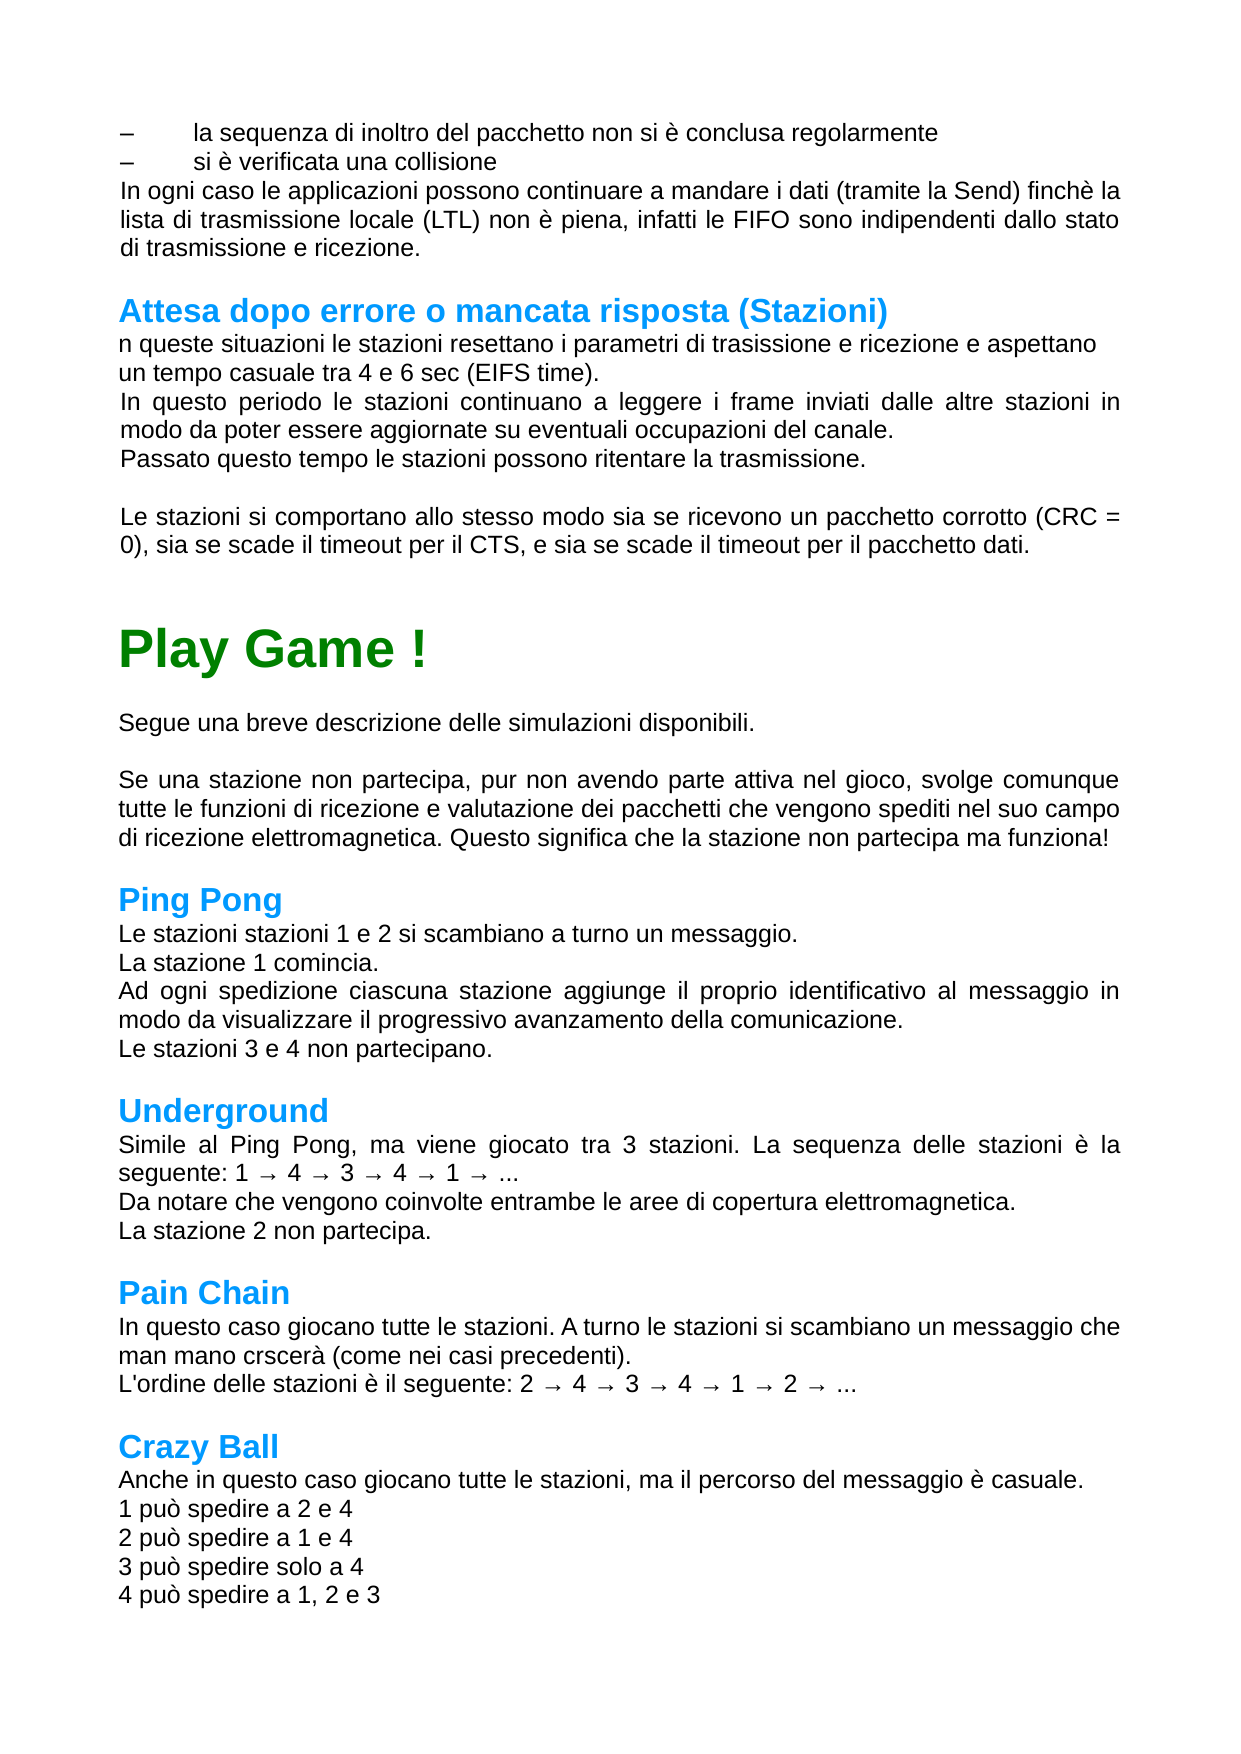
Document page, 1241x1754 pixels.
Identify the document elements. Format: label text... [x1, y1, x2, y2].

text Crazy Ball [118, 1427, 1122, 1465]
text Anche in questo caso giocano tutte le stazioni, ma il percorso del messaggio è casuale. [118, 1465, 1122, 1494]
text Play Game ! [118, 617, 1122, 679]
text Underground [118, 1091, 1122, 1130]
text 3 può spedire solo a 4 [118, 1552, 1122, 1580]
text Le stazioni si comportano allo stesso modo sia se ricevono un pacchetto corrotto (CRC = 0), sia se scade il timeout per il CTS, e sia se scade il timeout per il pacchetto dati. [120, 502, 1122, 559]
text Da notare che vengono coinvolte entrambe le aree di copertura elettromagnetica. [118, 1187, 1122, 1216]
text In ogni caso le applicazioni possono continuare a mandare i dati (tramite la Send) finchè la lista di trasmissione locale (LTL) non è piena, infatti le FIFO sono indipendenti dallo stato di trasmissione e ricezione. [120, 176, 1122, 262]
text 4 può spedire a 1, 2 e 3 [118, 1580, 1122, 1609]
text La stazione 2 non partecipa. [118, 1216, 1122, 1245]
text n queste situazioni le stazioni resettano i parametri di trasissione e ricezione e aspettano un tempo casuale tra 4 e 6 sec (EIFS time). [118, 329, 1122, 387]
text Segue una breve descrizione delle simulazioni disponibili. [118, 708, 1122, 737]
text 2 può spedire a 1 e 4 [118, 1523, 1122, 1552]
text Attesa dopo errore o mancata risposta (Stazioni) [118, 291, 1122, 329]
text 1 può spedire a 2 e 4 [118, 1494, 1122, 1523]
text L'ordine delle stazioni è il seguente: 2 → 4 → 3 → 4 → 1 → 2 → ... [118, 1369, 1122, 1398]
list la sequenza di inoltro del pacchetto non si è conclusa regolarmente [120, 118, 1122, 147]
text In questo periodo le stazioni continuano a leggere i frame inviati dalle altre stazioni in modo da poter essere aggiornate su eventuali occupazioni del canale. [120, 387, 1122, 444]
text La stazione 1 comincia. [118, 947, 1122, 976]
text Ping Pong [118, 880, 1122, 919]
text Passato questo tempo le stazioni possono ritentare la trasmissione. [120, 444, 1122, 473]
text Ad ogni spedizione ciascuna stazione aggiunge il proprio identificativo al messaggio in modo da visualizzare il progressivo avanzamento della comunicazione. [118, 976, 1122, 1034]
text Le stazioni 3 e 4 non partecipano. [118, 1034, 1122, 1062]
text Se una stazione non partecipa, pur non avendo parte attiva nel gioco, svolge comunque tutte le funzioni di ricezione e valutazione dei pacchetti che vengono spediti nel suo campo di ricezione elettromagnetica. Questo significa che la stazione non partecipa ma funziona! [118, 765, 1122, 852]
text In questo caso giocano tutte le stazioni. A turno le stazioni si scambiano un messaggio che man mano crscerà (come nei casi precedenti). [118, 1312, 1122, 1369]
text Simile al Ping Pong, ma viene giocato tra 3 stazioni. La sequenza delle stazioni è la seguente: 1 → 4 → 3 → 4 → 1 → ... [118, 1130, 1122, 1187]
text Pain Chain [118, 1273, 1122, 1312]
list si è verificata una collisione [120, 147, 1122, 176]
text Le stazioni stazioni 1 e 2 si scambiano a turno un messaggio. [118, 919, 1122, 947]
